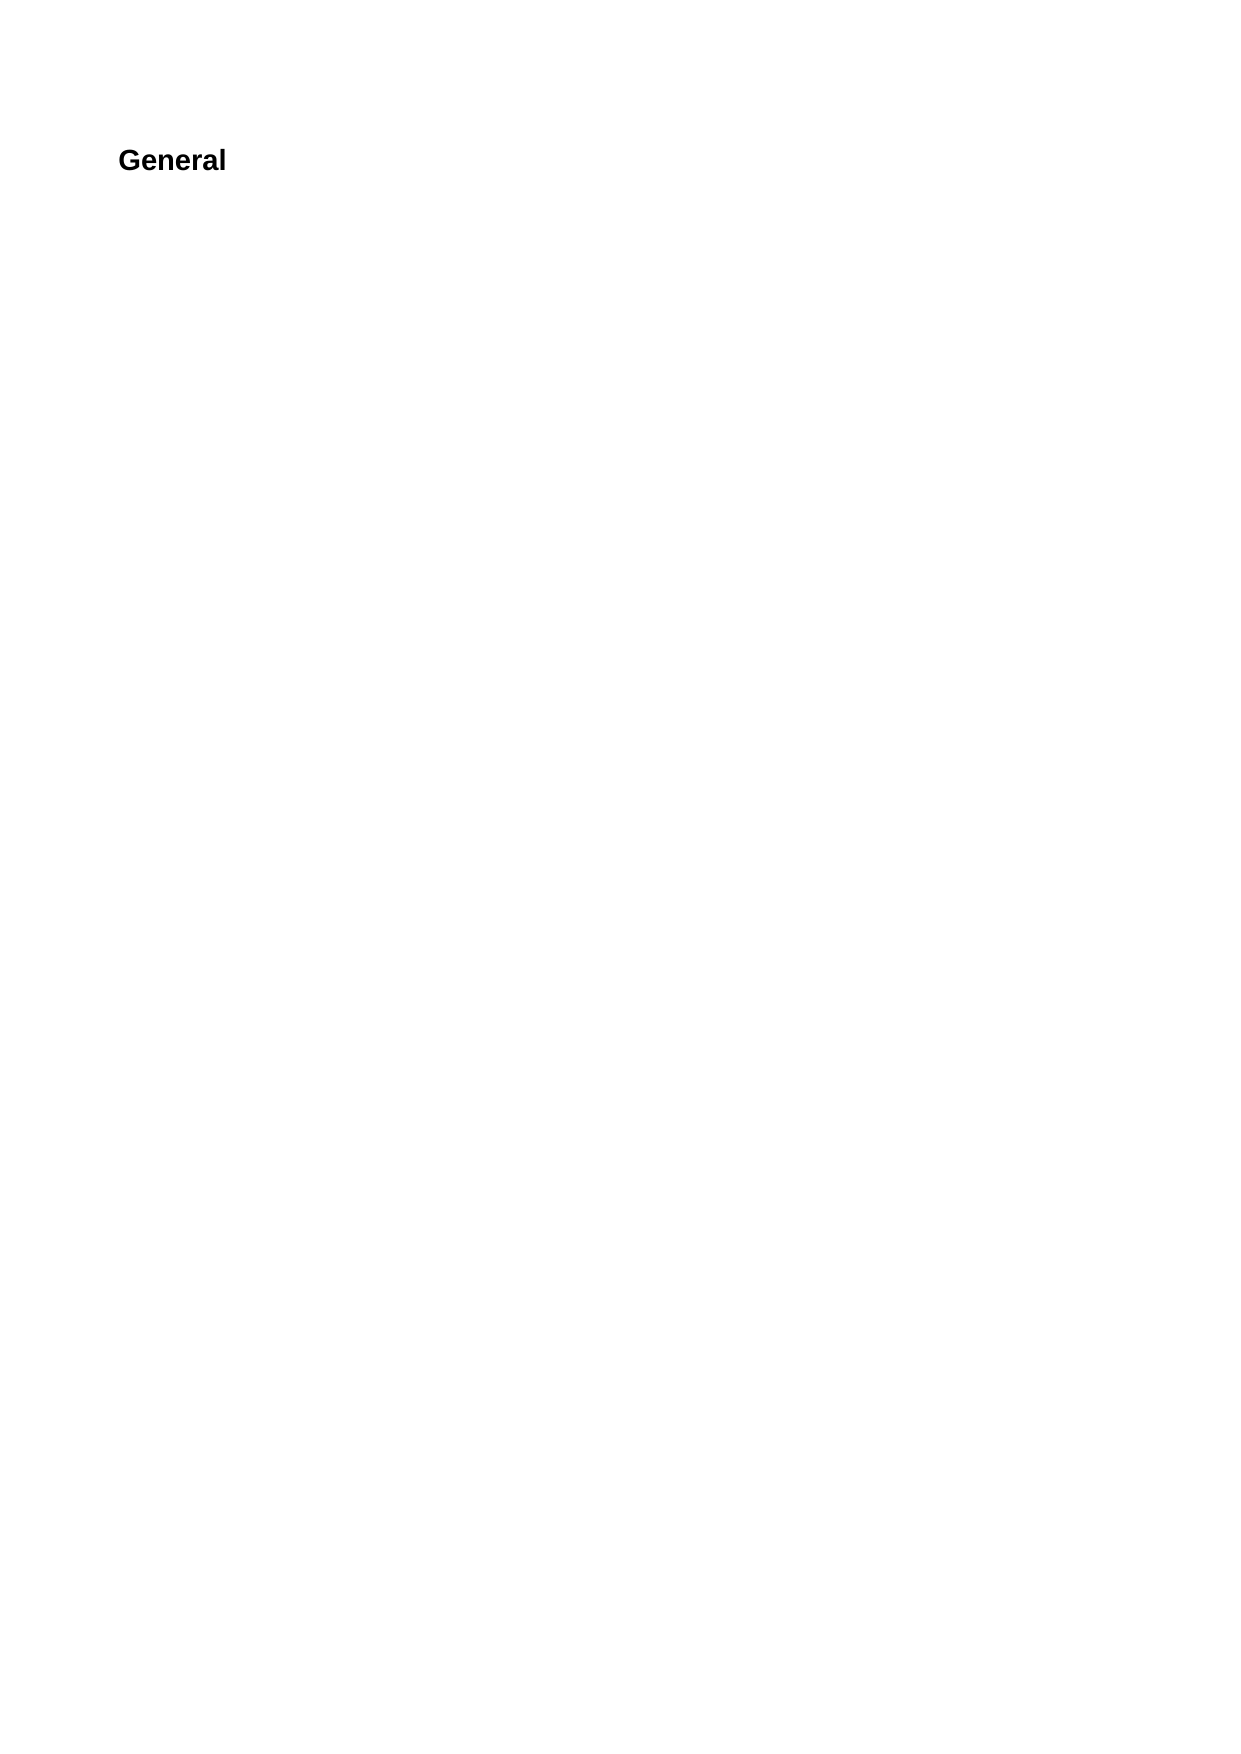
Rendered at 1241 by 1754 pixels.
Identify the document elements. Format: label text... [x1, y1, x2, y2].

subtitle General [118, 143, 1122, 177]
